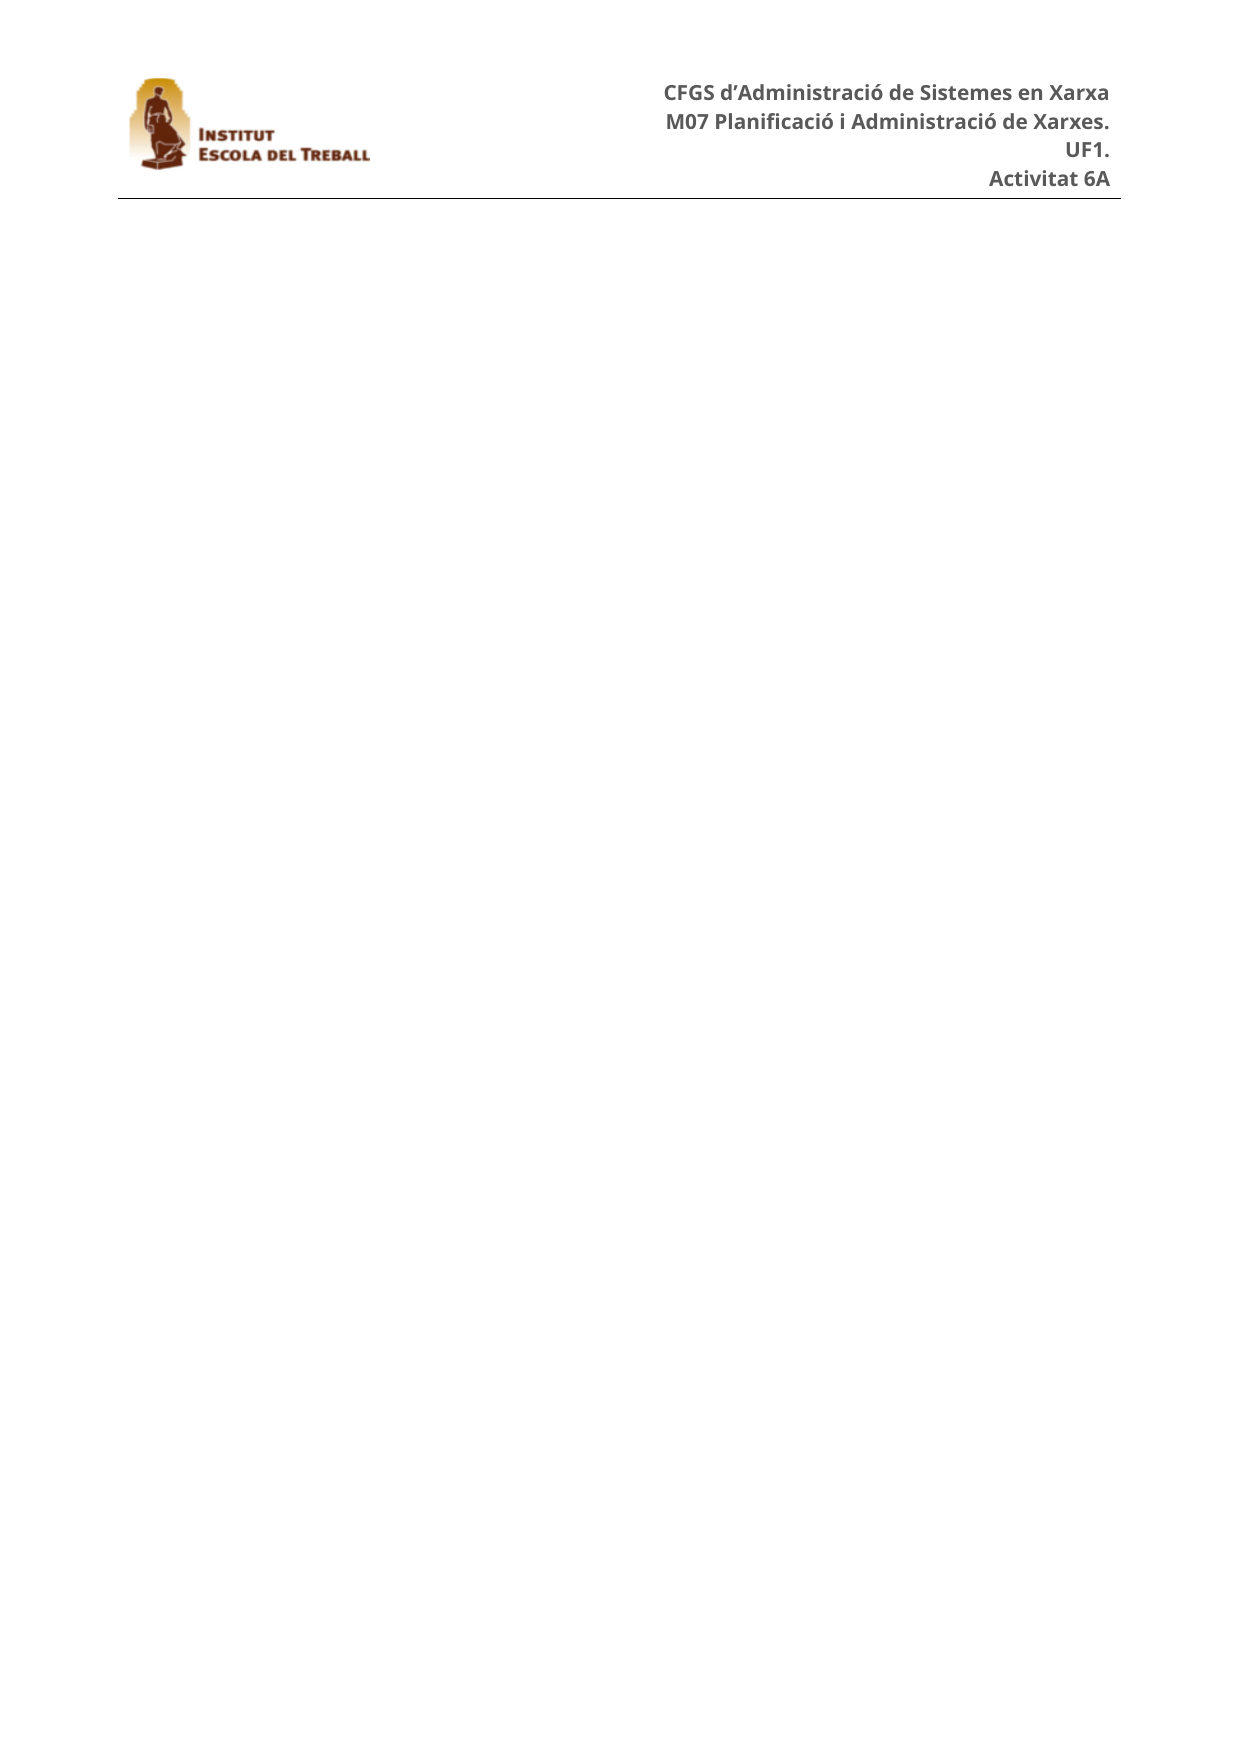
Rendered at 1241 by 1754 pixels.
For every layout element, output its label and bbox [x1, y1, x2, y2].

picture [129, 78, 370, 170]
